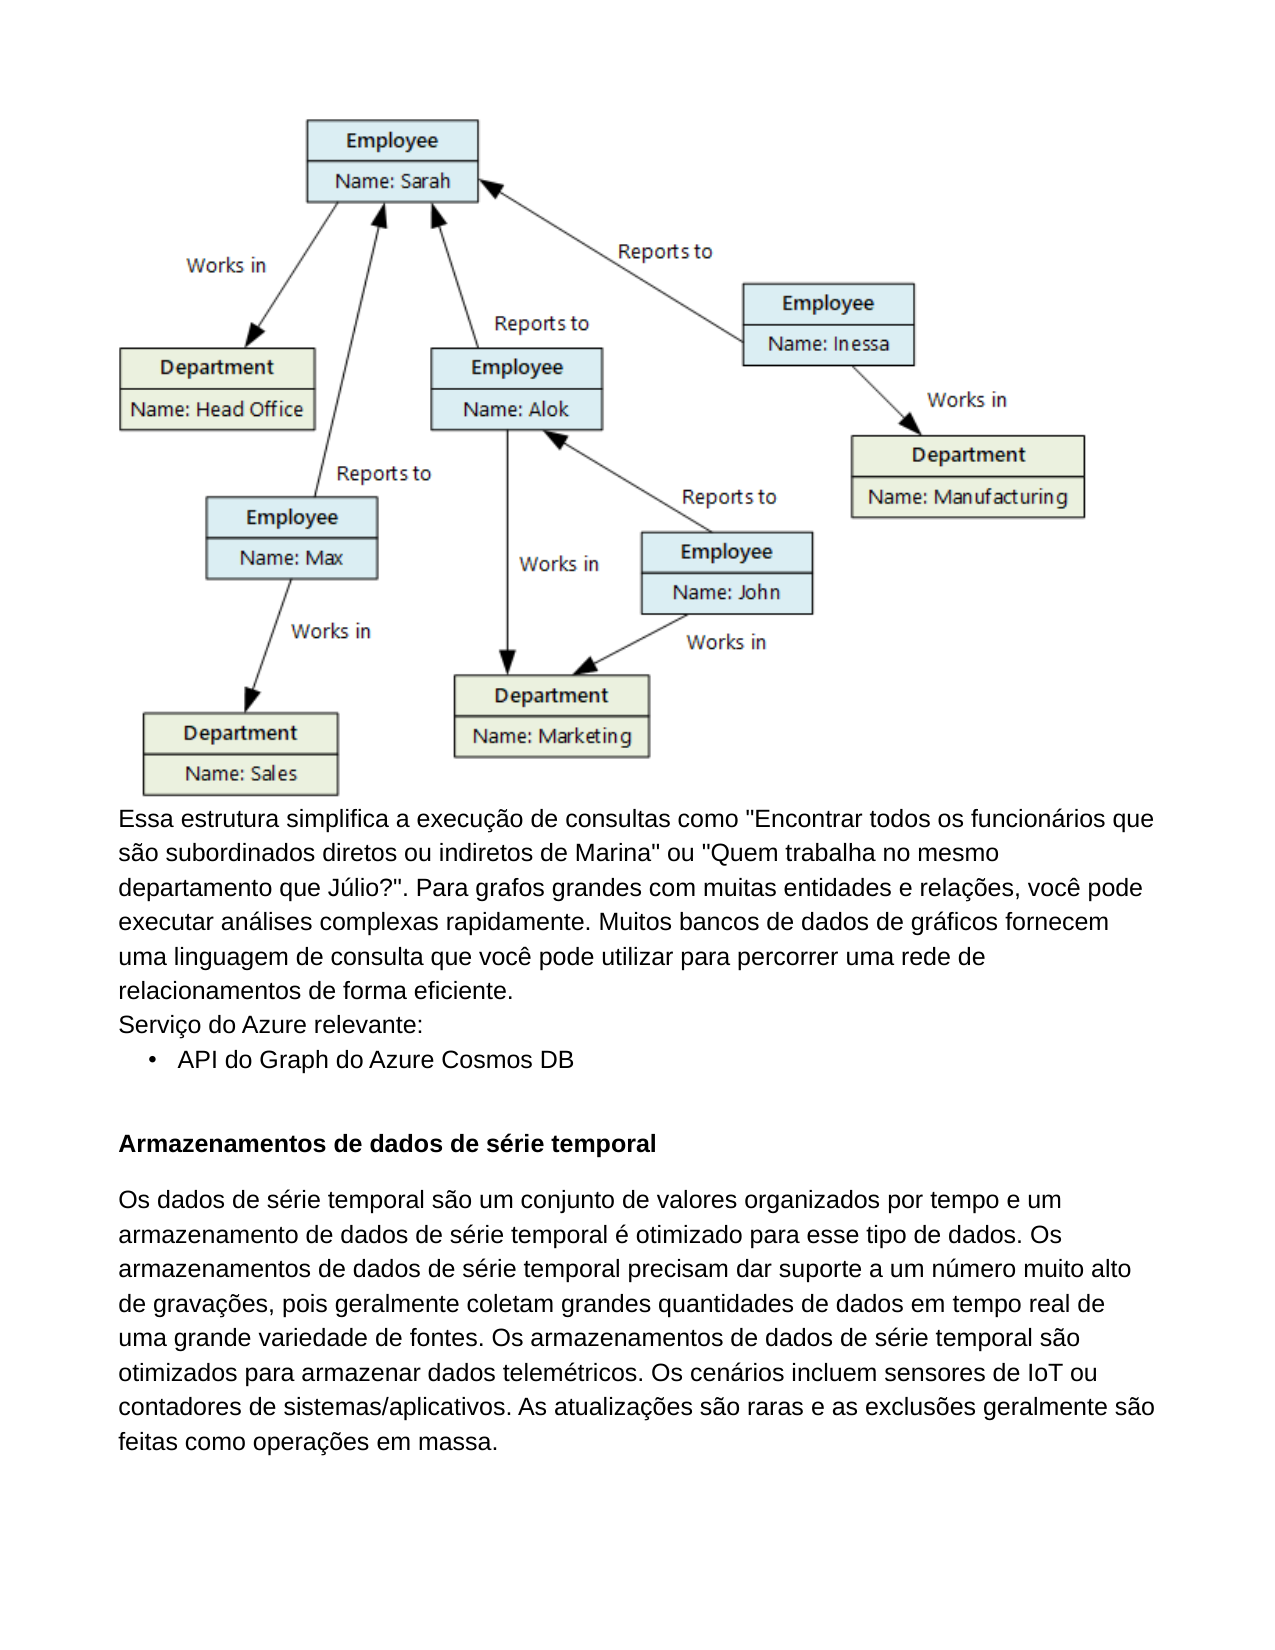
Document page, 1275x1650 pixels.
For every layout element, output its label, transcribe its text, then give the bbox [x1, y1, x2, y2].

text Essa estrutura simplifica a execução de consultas como "Encontrar todos os funcionários que são subordinados diretos ou indiretos de Marina" ou "Quem trabalha no mesmo departamento que Júlio?". Para grafos grandes com muitas entidades e relações, você pode executar análises complexas rapidamente. Muitos bancos de dados de gráficos fornecem uma linguagem de consulta que você pode utilizar para percorrer uma rede de relacionamentos de forma eficiente. [118, 803, 1157, 1005]
subtitle Armazenamentos de dados de série temporal [118, 1129, 1157, 1158]
list API do Graph do Azure Cosmos DB [148, 1045, 1157, 1074]
text Os dados de série temporal são um conjunto de valores organizados por tempo e um armazenamento de dados de série temporal é otimizado para esse tipo de dados. Os armazenamentos de dados de série temporal precisam dar suporte a um número muito alto de gravações, pois geralmente coletam grandes quantidades de dados em tempo real de uma grande variedade de fontes. Os armazenamentos de dados de série temporal são otimizados para armazenar dados telemétricos. Os cenários incluem sensores de IoT ou contadores de sistemas/aplicativos. As atualizações são raras e as exclusões geralmente são feitas como operações em massa. [118, 1186, 1157, 1456]
picture [118, 118, 1087, 798]
text Serviço do Azure relevante: [118, 1010, 1157, 1039]
